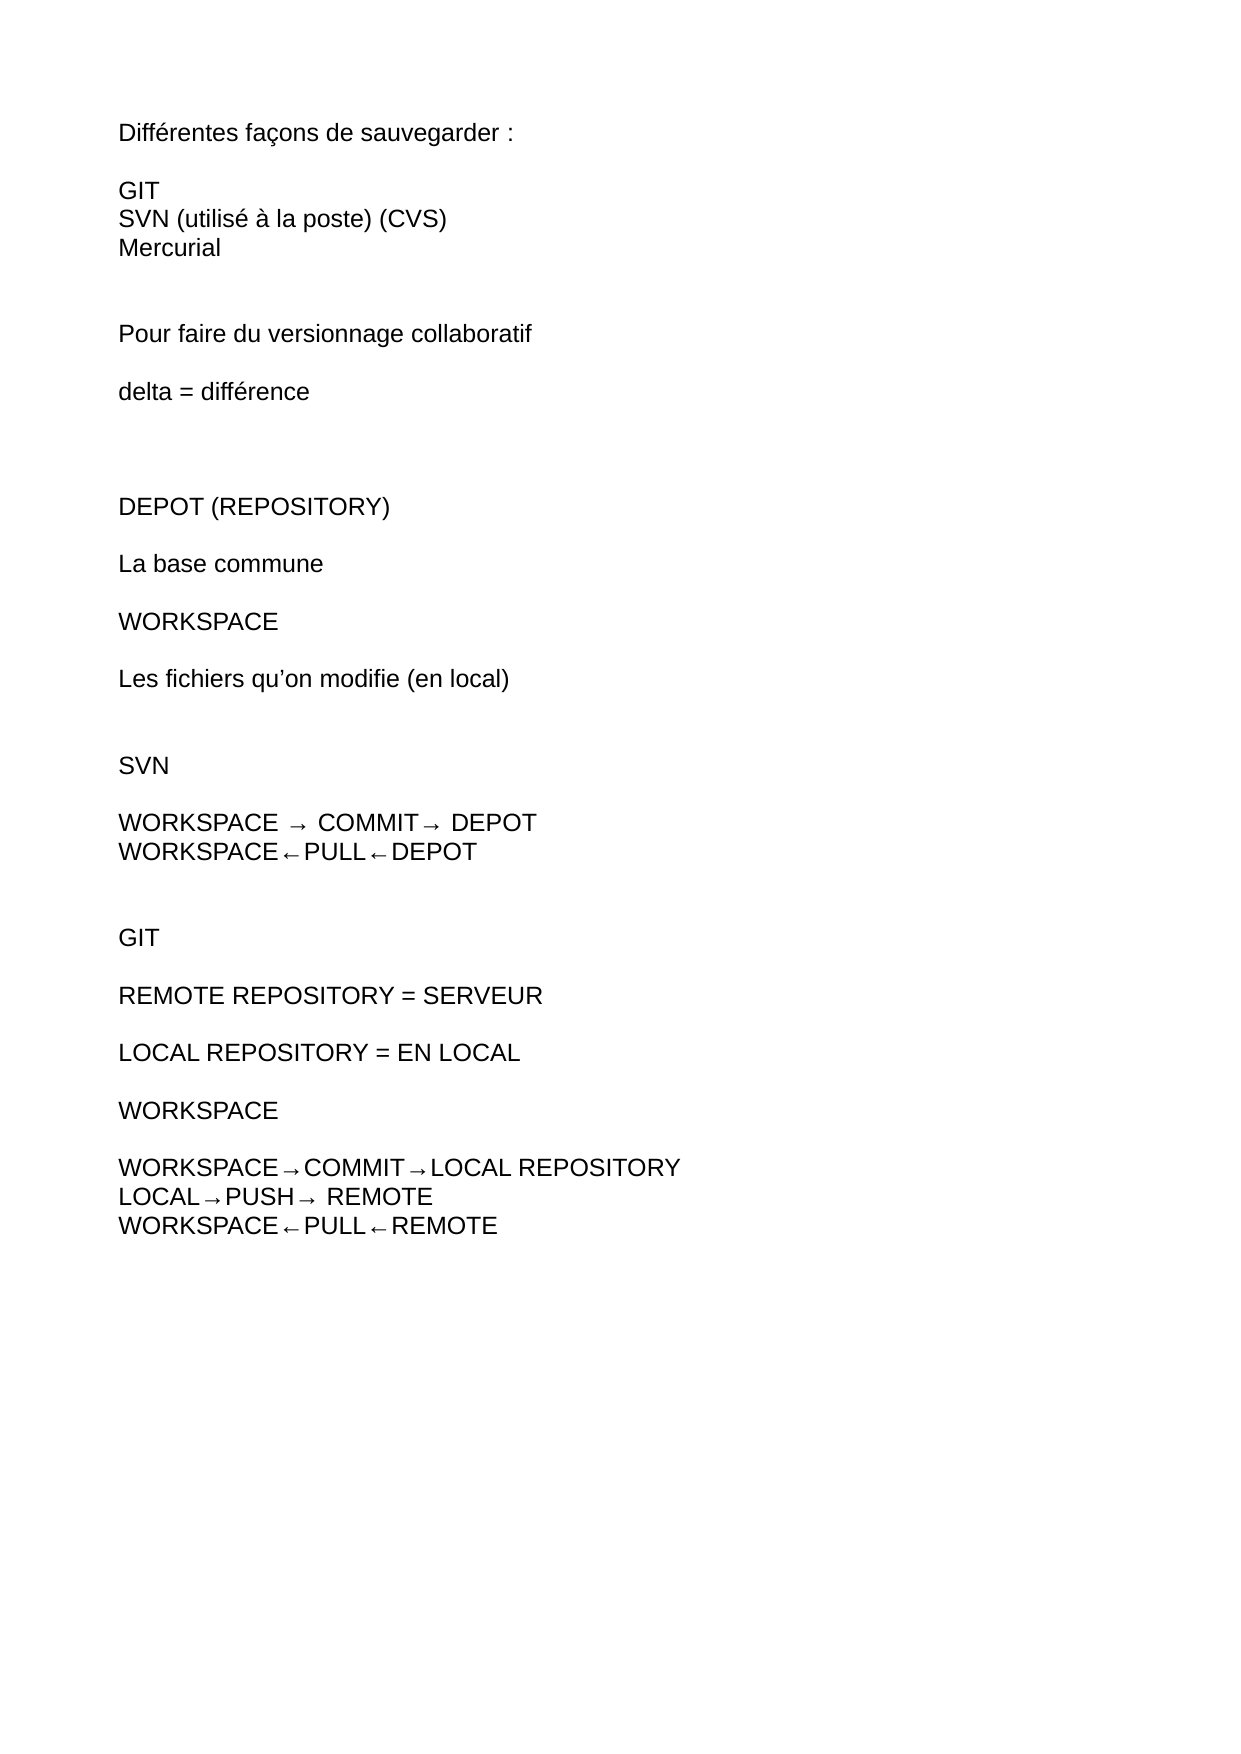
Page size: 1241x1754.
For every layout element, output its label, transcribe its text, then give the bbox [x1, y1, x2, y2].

text WORKSPACE←PULL←DEPOT [118, 837, 1122, 866]
text SVN [118, 751, 1122, 779]
text La base commune [118, 549, 1122, 578]
text SVN (utilisé à la poste) (CVS) [118, 204, 1122, 233]
text WORKSPACE→COMMIT→LOCAL REPOSITORY [118, 1153, 1122, 1182]
text GIT [118, 923, 1122, 952]
text WORKSPACE [118, 607, 1122, 636]
text delta = différence [118, 377, 1122, 406]
text Pour faire du versionnage collaboratif [118, 319, 1122, 348]
text WORKSPACE → COMMIT→ DEPOT [118, 808, 1122, 837]
text WORKSPACE←PULL←REMOTE [118, 1211, 1122, 1239]
text DEPOT (REPOSITORY) [118, 492, 1122, 521]
text WORKSPACE [118, 1096, 1122, 1124]
text REMOTE REPOSITORY = SERVEUR [118, 981, 1122, 1009]
text LOCAL REPOSITORY = EN LOCAL [118, 1038, 1122, 1067]
text LOCAL→PUSH→ REMOTE [118, 1182, 1122, 1211]
text Différentes façons de sauvegarder : [118, 118, 1122, 147]
text Mercurial [118, 233, 1122, 262]
text Les fichiers qu’on modifie (en local) [118, 664, 1122, 693]
text GIT [118, 176, 1122, 204]
